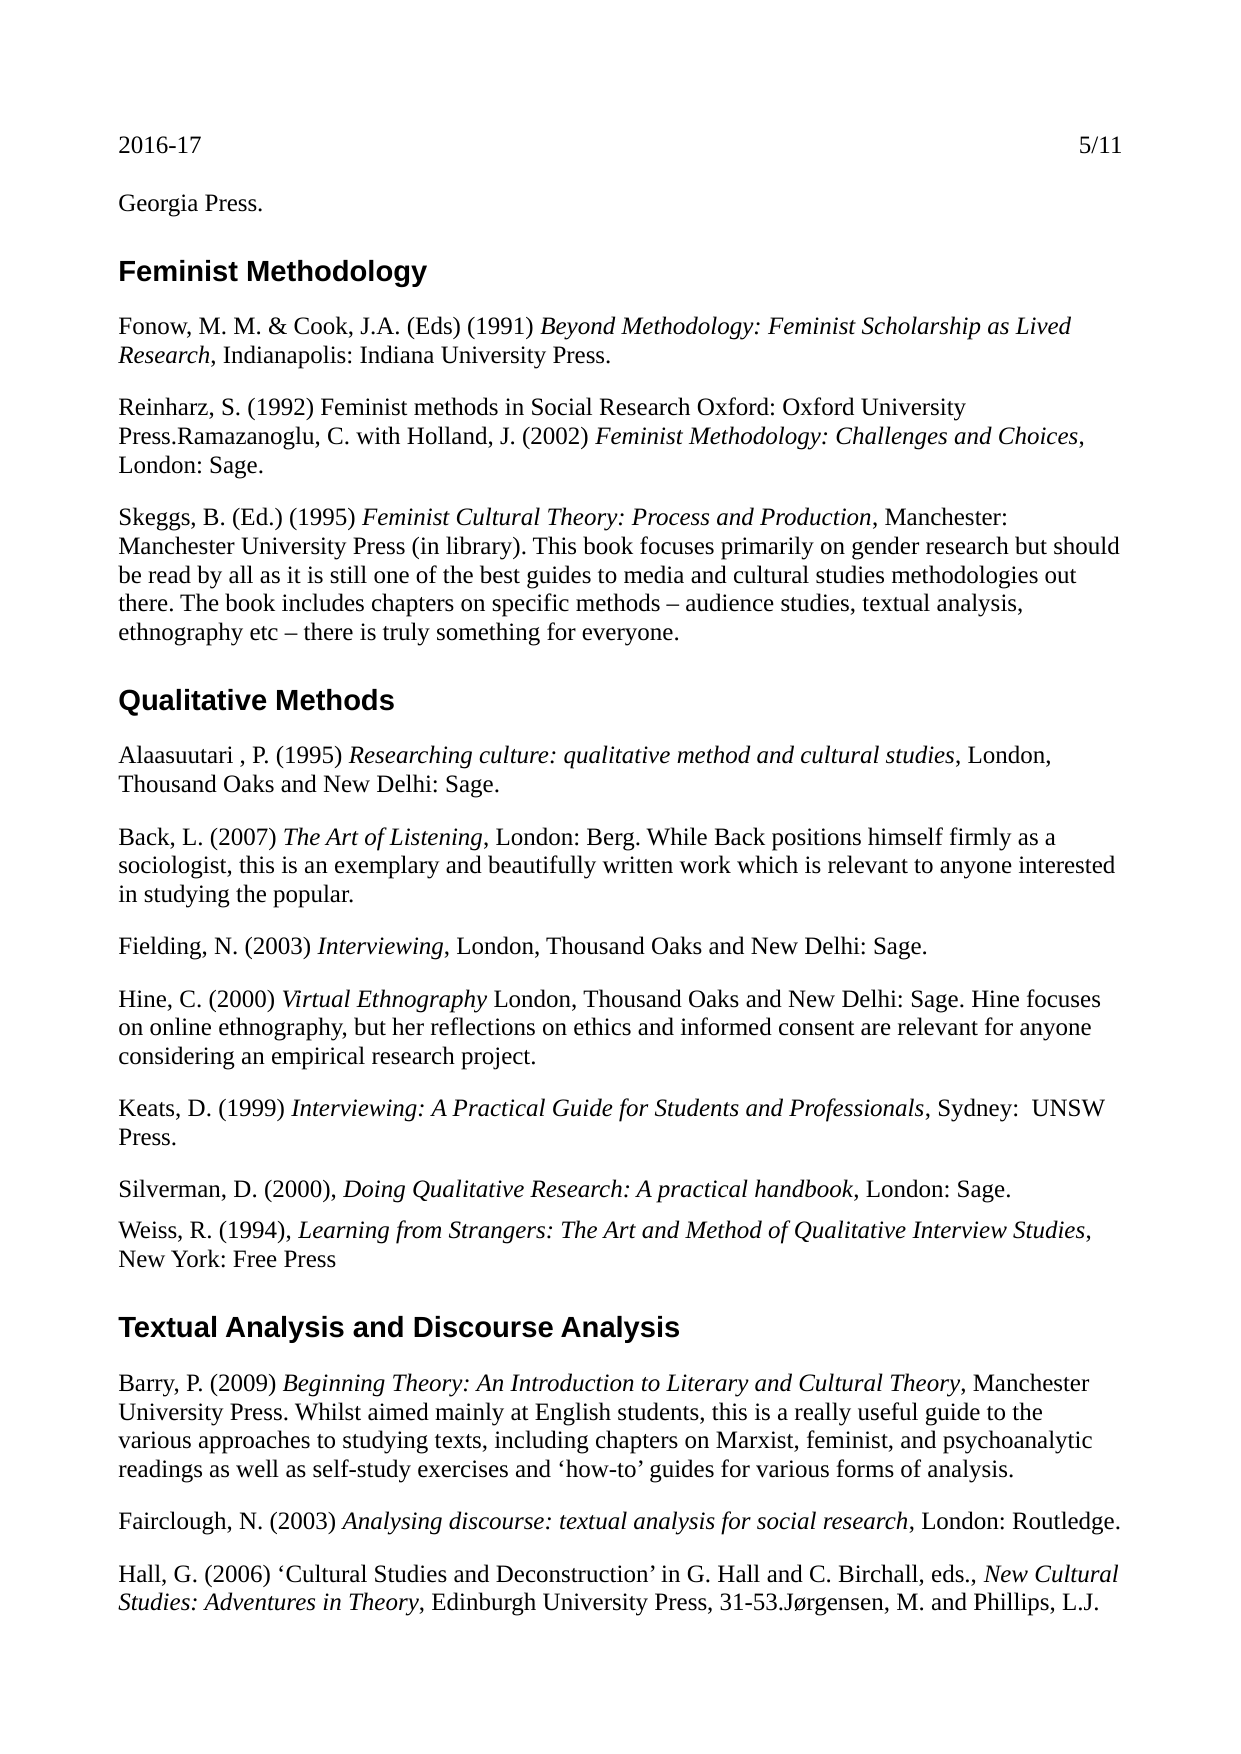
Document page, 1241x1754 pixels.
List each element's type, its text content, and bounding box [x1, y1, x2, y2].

text Reinharz, S. (1992) Feminist methods in Social Research Oxford: Oxford University Press.Ramazanoglu, C. with Holland, J. (2002) Feminist Methodology: Challenges and Choices, London: Sage. [118, 392, 1122, 479]
text Hine, C. (2000) Virtual Ethnography London, Thousand Oaks and New Delhi: Sage. Hine focuses on online ethnography, but her reflections on ethics and informed consent are relevant for anyone considering an empirical research project. [118, 984, 1122, 1070]
text Fonow, M. M. & Cook, J.A. (Eds) (1991) Beyond Methodology: Feminist Scholarship as Lived Research, Indianapolis: Indiana University Press. [118, 311, 1122, 369]
text Keats, D. (1999) Interviewing: A Practical Guide for Students and Professionals, Sydney: UNSW Press. [118, 1093, 1122, 1151]
text Georgia Press. [118, 188, 1122, 217]
text Skeggs, B. (Ed.) (1995) Feminist Cultural Theory: Process and Production, Manchester: Manchester University Press (in library). This book focuses primarily on gender research but should be read by all as it is still one of the best guides to media and cultural studies methodologies out there. The book includes chapters on specific methods – audience studies, textual analysis, ethnography etc – there is truly something for everyone. [118, 502, 1122, 646]
text Silverman, D. (2000), Doing Qualitative Research: A practical handbook, London: Sage. [118, 1174, 1122, 1203]
text Weiss, R. (1994), Learning from Strangers: The Art and Method of Qualitative Interview Studies, New York: Free Press [118, 1215, 1122, 1273]
subtitle Feminist Methodology [118, 254, 1122, 287]
text Back, L. (2007) The Art of Listening, London: Berg. While Back positions himself firmly as a sociologist, this is an exemplary and beautifully written work which is relevant to anyone interested in studying the popular. [118, 822, 1122, 908]
text Hall, G. (2006) ‘Cultural Studies and Deconstruction’ in G. Hall and C. Birchall, eds., New Cultural Studies: Adventures in Theory, Edinburgh University Press, 31-53.Jørgensen, M. and Phillips, L.J. [118, 1559, 1122, 1616]
text Barry, P. (2009) Beginning Theory: An Introduction to Literary and Cultural Theory, Manchester University Press. Whilst aimed mainly at English students, this is a really useful guide to the various approaches to studying texts, including chapters on Marxist, feminist, and psychoanalytic readings as well as self-study exercises and ‘how-to’ guides for various forms of analysis. [118, 1368, 1122, 1483]
text Fairclough, N. (2003) Analysing discourse: textual analysis for social research, London: Routledge. [118, 1506, 1122, 1535]
text Fielding, N. (2003) Interviewing, London, Thousand Oaks and New Delhi: Sage. [118, 931, 1122, 960]
text Alaasuutari , P. (1995) Researching culture: qualitative method and cultural studies, London, Thousand Oaks and New Delhi: Sage. [118, 741, 1122, 798]
subtitle Textual Analysis and Discourse Analysis [118, 1310, 1122, 1344]
subtitle Qualitative Methods [118, 683, 1122, 716]
